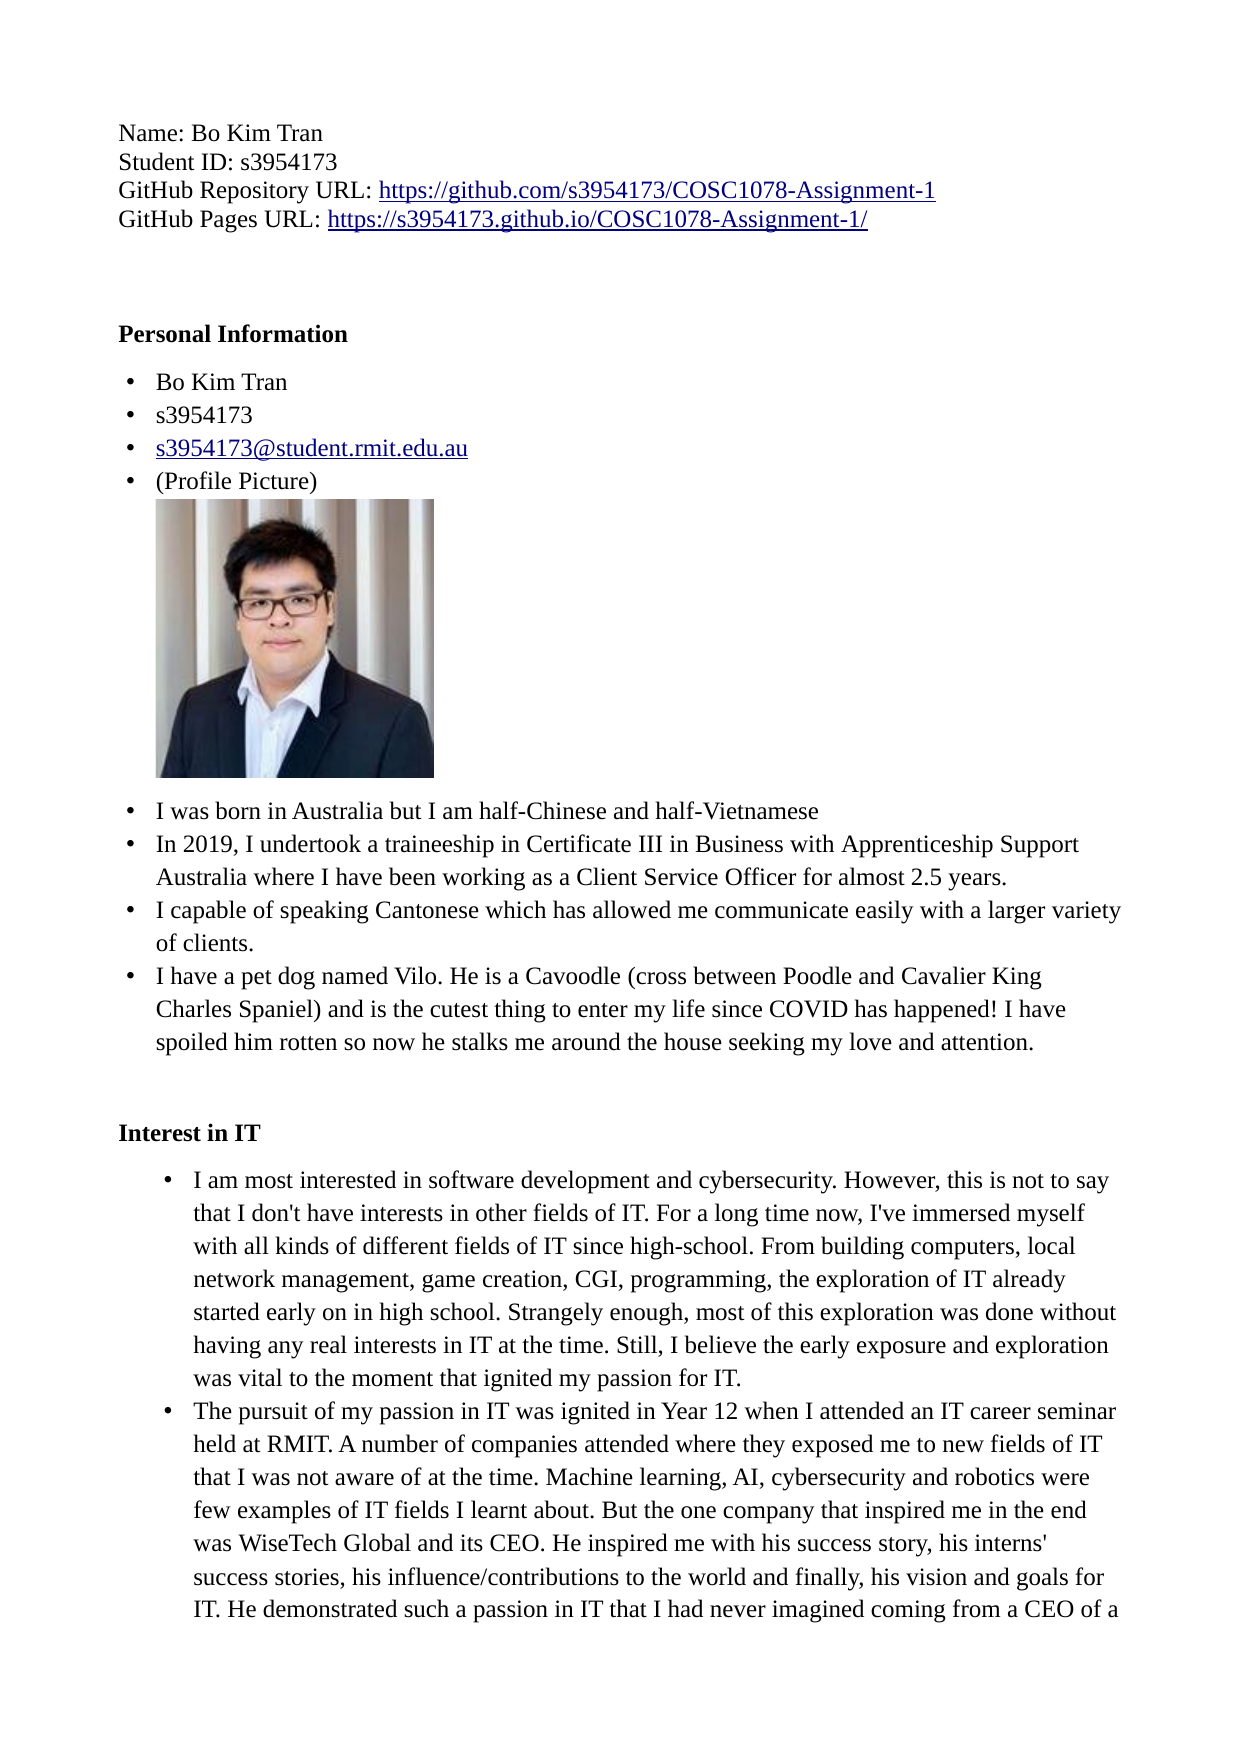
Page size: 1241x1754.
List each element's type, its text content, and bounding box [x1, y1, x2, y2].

list (Profile Picture) [156, 466, 1122, 495]
text GitHub Pages URL: https://s3954173.github.io/COSC1078-Assignment-1/ [118, 204, 1122, 233]
text Name: Bo Kim Tran [118, 118, 1122, 147]
list s3954173 [156, 400, 1122, 429]
list In 2019, I undertook a traineeship in Certificate III in Business with Apprenticeship Support Australia where I have been working as a Client Service Officer for almost 2.5 years. [156, 829, 1122, 891]
list I capable of speaking Cantonese which has allowed me communicate easily with a larger variety of clients. [156, 895, 1122, 957]
picture [155, 499, 434, 778]
text Interest in IT [118, 1118, 1122, 1146]
list Bo Kim Tran [156, 367, 1122, 396]
text Student ID: s3954173 [118, 147, 1122, 176]
text GitHub Repository URL: https://github.com/s3954173/COSC1078-Assignment-1 [118, 176, 1122, 204]
list I am most interested in software development and cybersecurity. However, this is not to say that I don't have interests in other fields of IT. For a long time now, I've immersed myself with all kinds of different fields of IT since high-school. From building computers, local network management, game creation, CGI, programming, the exploration of IT already started early on in high school. Strangely enough, most of this exploration was done without having any real interests in IT at the time. Still, I believe the early exposure and exploration was vital to the moment that ignited my passion for IT. [193, 1165, 1122, 1392]
list I have a pet dog named Vilo. He is a Cavoodle (cross between Poodle and Cavalier King Charles Spaniel) and is the cutest thing to enter my life since COVID has happened! I have spoiled him rotten so now he stalks me around the house seeking my love and attention. [156, 961, 1122, 1056]
text Personal Information [118, 319, 1122, 348]
list I was born in Australia but I am half-Chinese and half-Vietnamese [156, 796, 1122, 825]
list s3954173@student.rmit.edu.au [156, 433, 1122, 462]
list The pursuit of my passion in IT was ignited in Year 12 when I attended an IT career seminar held at RMIT. A number of companies attended where they exposed me to new fields of IT that I was not aware of at the time. Machine learning, AI, cybersecurity and robotics were few examples of IT fields I learnt about. But the one company that inspired me in the end was WiseTech Global and its CEO. He inspired me with his success story, his interns' success stories, his influence/contributions to the world and finally, his vision and goals for IT. He demonstrated such a passion in IT that I had never imagined coming from a CEO of a [193, 1396, 1122, 1623]
